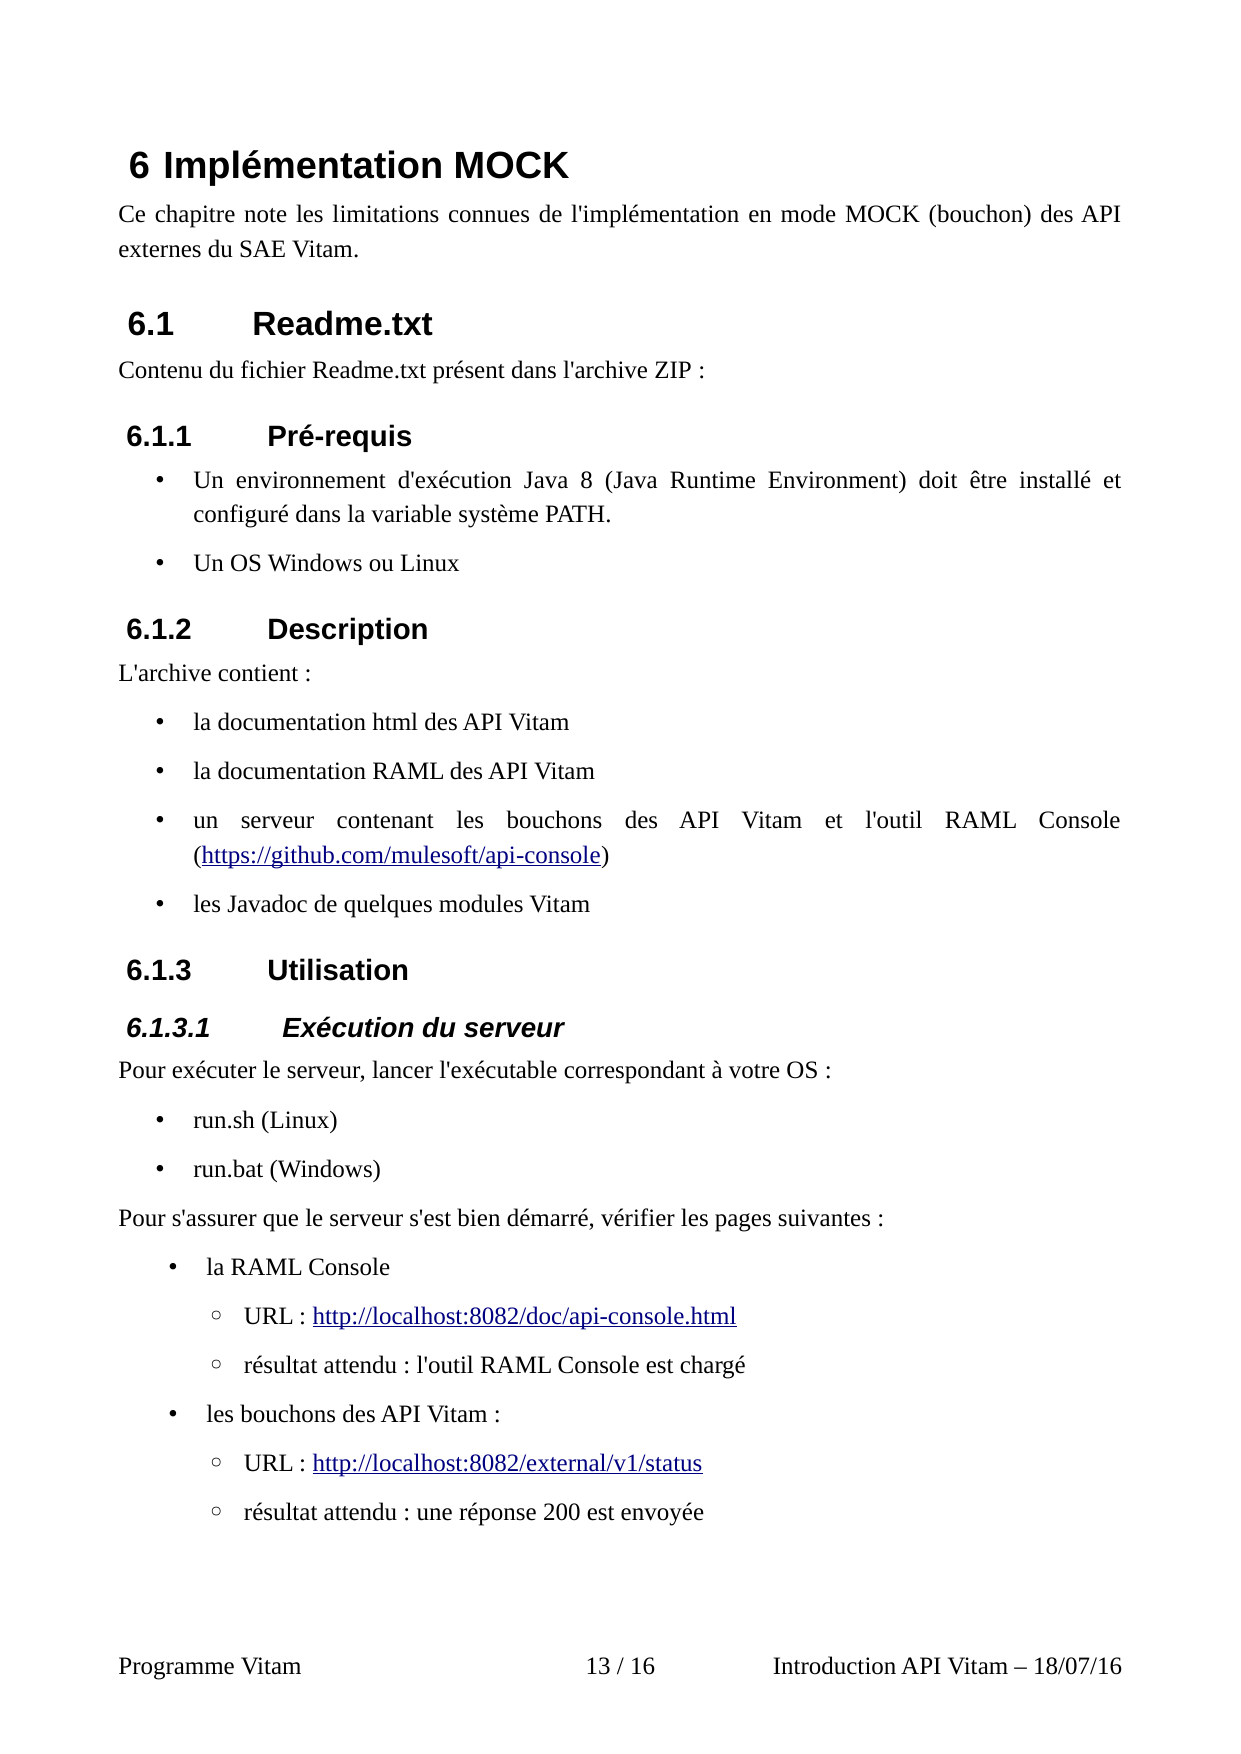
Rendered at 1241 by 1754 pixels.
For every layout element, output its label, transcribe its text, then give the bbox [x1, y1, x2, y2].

list Un environnement d'exécution Java 8 (Java Runtime Environment) doit être installé et configuré dans la variable système PATH. [156, 465, 1122, 528]
subtitle Exécution du serveur [118, 1011, 1122, 1043]
subtitle Utilisation [118, 952, 1122, 986]
subtitle Implémentation MOCK [118, 143, 1122, 187]
list run.sh (Linux) [156, 1105, 1122, 1133]
text Ce chapitre note les limitations connues de l'implémentation en mode MOCK (bouchon) des API externes du SAE Vitam. [118, 199, 1122, 262]
list un serveur contenant les bouchons des API Vitam et l'outil RAML Console (https://github.com/mulesoft/api-console) [156, 805, 1122, 868]
list la RAML Console [169, 1252, 1122, 1281]
subtitle Readme.txt [118, 304, 1122, 342]
list run.bat (Windows) [156, 1154, 1122, 1182]
text L'archive contient : [118, 658, 1122, 687]
list la documentation RAML des API Vitam [156, 756, 1122, 785]
list les bouchons des API Vitam : [169, 1399, 1122, 1428]
list résultat attendu : une réponse 200 est envoyée [206, 1497, 1122, 1526]
list la documentation html des API Vitam [156, 707, 1122, 736]
list les Javadoc de quelques modules Vitam [156, 889, 1122, 918]
list URL : http://localhost:8082/doc/api-console.html [206, 1301, 1122, 1330]
text Pour s'assurer que le serveur s'est bien démarré, vérifier les pages suivantes : [118, 1203, 1122, 1232]
list URL : http://localhost:8082/external/v1/status [206, 1448, 1122, 1477]
text Contenu du fichier Readme.txt présent dans l'archive ZIP : [118, 355, 1122, 383]
list Un OS Windows ou Linux [156, 548, 1122, 577]
text Pour exécuter le serveur, lancer l'exécutable correspondant à votre OS : [118, 1056, 1122, 1084]
subtitle Pré-requis [118, 418, 1122, 452]
subtitle Description [118, 612, 1122, 646]
list résultat attendu : l'outil RAML Console est chargé [206, 1350, 1122, 1379]
